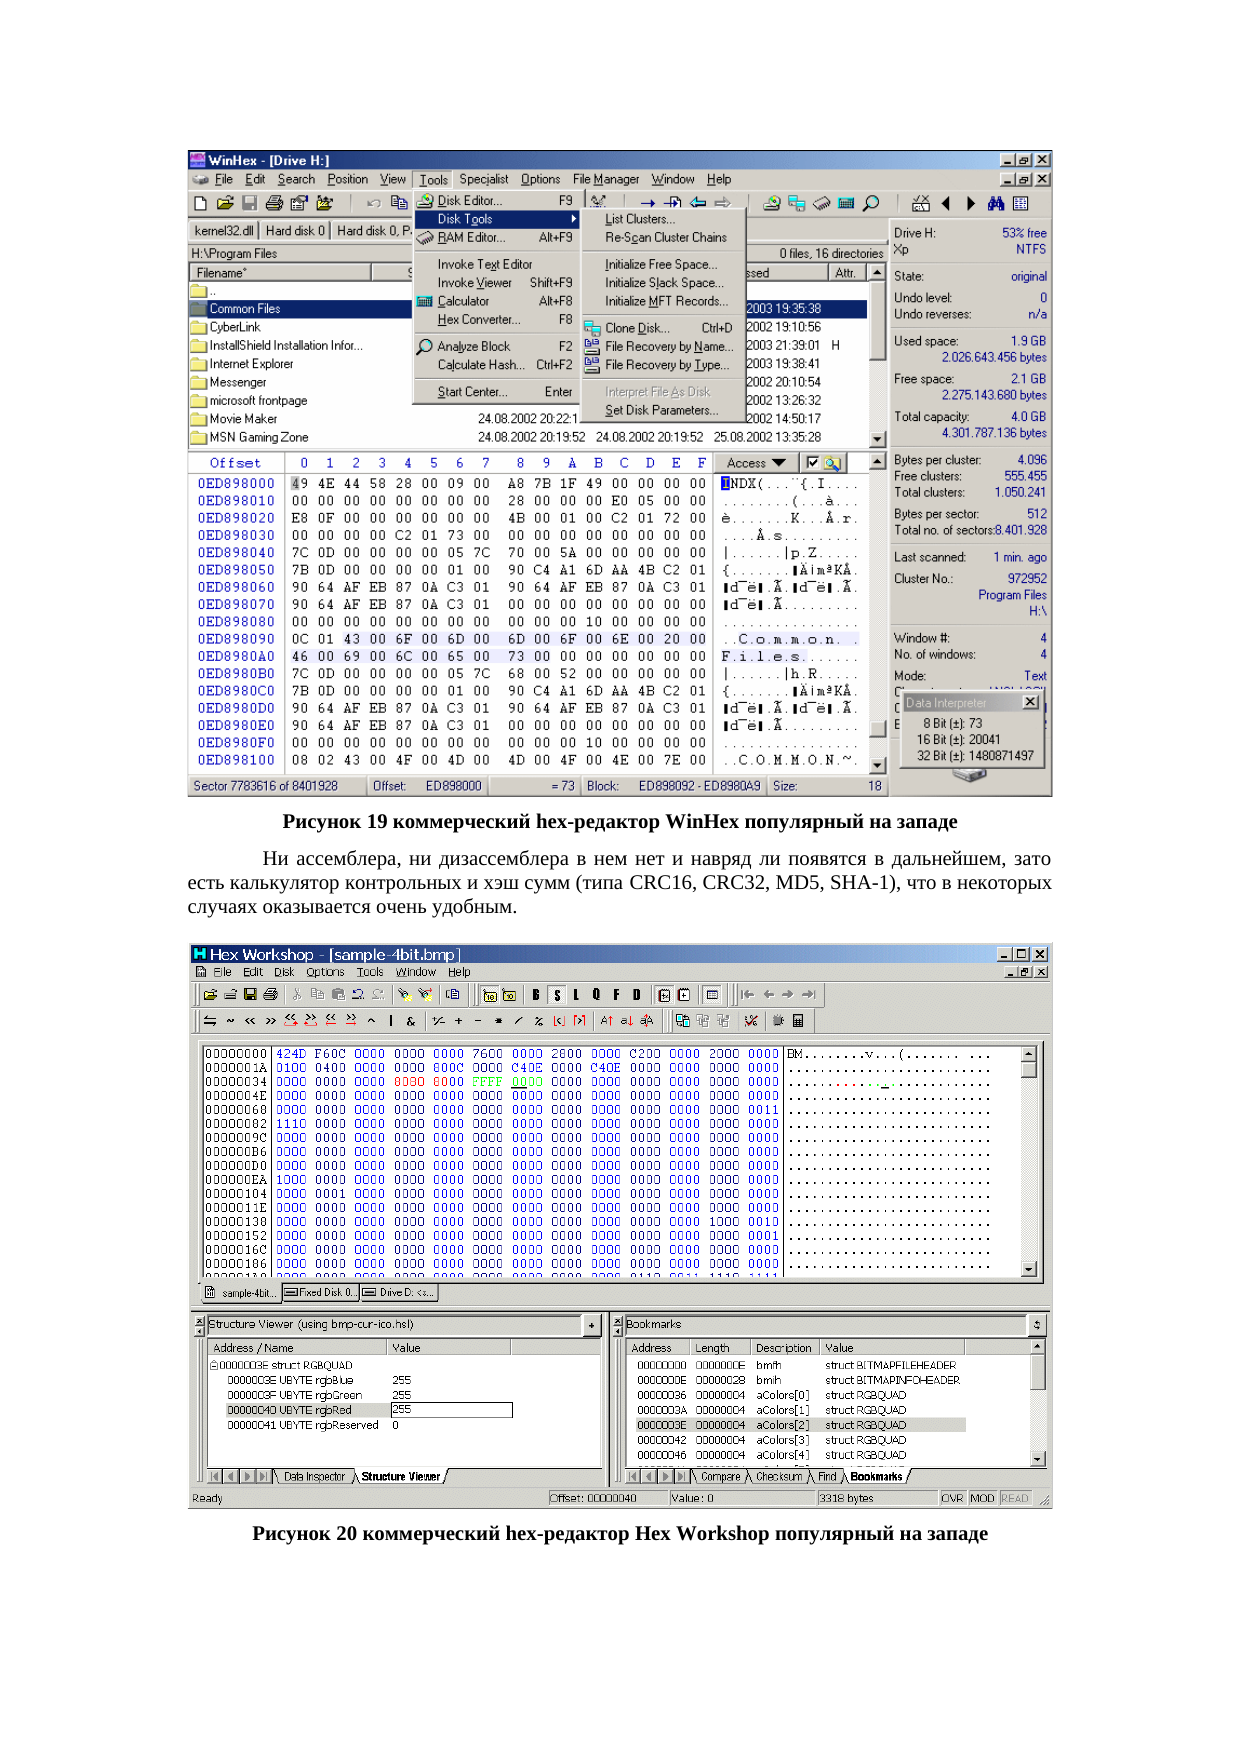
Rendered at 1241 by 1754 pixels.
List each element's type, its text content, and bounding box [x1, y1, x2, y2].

text Рисунок 20 коммерческий hex-редактор Hex Workshop популярный на западе [187, 1521, 1053, 1545]
text Рисунок 19 коммерческий hex-редактор WinHex популярный на западе [187, 809, 1053, 833]
text Ни ассемблера, ни дизассемблера в нем нет и навряд ли появятся в дальнейшем, зато есть калькулятор контрольных и хэш сумм (типа CRC16, CRC32, MD5, SHA-1), что в некоторых случаях оказывается очень удобным. [187, 846, 1053, 918]
picture [187, 942, 1053, 1509]
picture [187, 150, 1053, 797]
